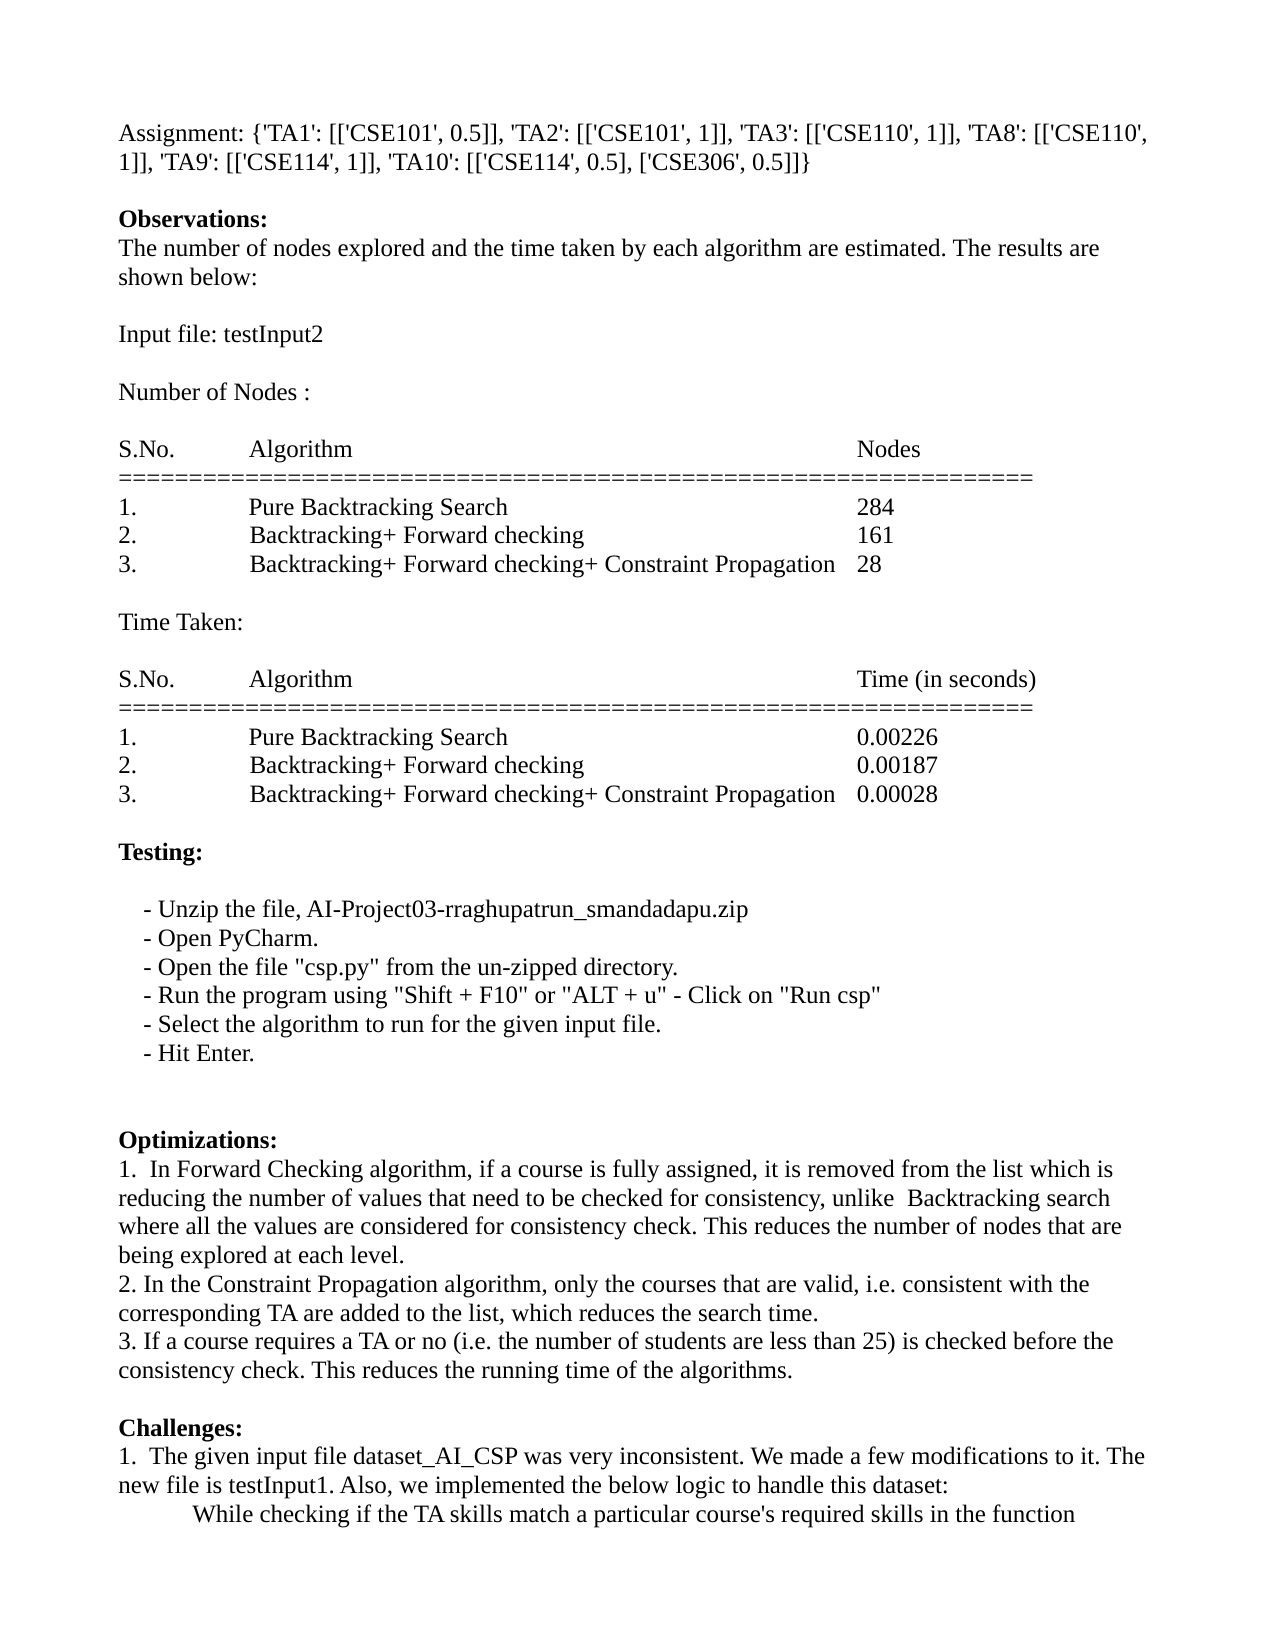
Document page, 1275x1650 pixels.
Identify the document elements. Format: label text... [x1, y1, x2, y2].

text 1. The given input file dataset_AI_CSP was very inconsistent. We made a few modifications to it. The new file is testInput1. Also, we implemented the below logic to handle this dataset: [118, 1441, 1157, 1499]
text 1. Pure Backtracking Search 284 [118, 492, 1157, 521]
text - Select the algorithm to run for the given input file. [118, 1009, 1157, 1038]
text - Open the file "csp.py" from the un-zipped directory. [118, 952, 1157, 981]
text 3. Backtracking+ Forward checking+ Constraint Propagation 0.00028 [118, 779, 1157, 808]
text 2. Backtracking+ Forward checking 0.00187 [118, 751, 1157, 779]
text - Unzip the file, AI-Project03-rraghupatrun_smandadapu.zip [118, 894, 1157, 923]
text Challenges: [118, 1413, 1157, 1441]
text S.No. Algorithm Time (in seconds) [118, 664, 1157, 693]
text 1. In Forward Checking algorithm, if a course is fully assigned, it is removed from the list which is reducing the number of values that need to be checked for consistency, unlike Backtracking search where all the values are considered for consistency check. This reduces the number of nodes that are being explored at each level. [118, 1154, 1157, 1269]
text 3. Backtracking+ Forward checking+ Constraint Propagation 28 [118, 549, 1157, 578]
text S.No. Algorithm Nodes [118, 434, 1157, 463]
text 3. If a course requires a TA or no (i.e. the number of students are less than 25) is checked before the consistency check. This reduces the running time of the algorithms. [118, 1326, 1157, 1384]
text Optimizations: [118, 1125, 1157, 1154]
text - Run the program using "Shift + F10" or "ALT + u" - Click on "Run csp" [118, 981, 1157, 1009]
text ================================================================= [118, 693, 1157, 722]
text 2. Backtracking+ Forward checking 161 [118, 521, 1157, 549]
text The number of nodes explored and the time taken by each algorithm are estimated. The results are shown below: [118, 233, 1157, 291]
text - Open PyCharm. [118, 923, 1157, 952]
text Assignment: {'TA1': [['CSE101', 0.5]], 'TA2': [['CSE101', 1]], 'TA3': [['CSE110', 1]], 'TA8': [['CSE110', 1]], 'TA9': [['CSE114', 1]], 'TA10': [['CSE114', 0.5], ['CSE306', 0.5]]} [118, 118, 1157, 176]
text ================================================================= [118, 463, 1157, 492]
text 2. In the Constraint Propagation algorithm, only the courses that are valid, i.e. consistent with the corresponding TA are added to the list, which reduces the search time. [118, 1269, 1157, 1326]
text - Hit Enter. [118, 1038, 1157, 1067]
text While checking if the TA skills match a particular course's required skills in the function [118, 1499, 1157, 1528]
text Testing: [118, 837, 1157, 866]
text Number of Nodes : [118, 377, 1157, 406]
text Time Taken: [118, 607, 1157, 636]
text Input file: testInput2 [118, 319, 1157, 348]
text Observations: [118, 204, 1157, 233]
text 1. Pure Backtracking Search 0.00226 [118, 722, 1157, 751]
